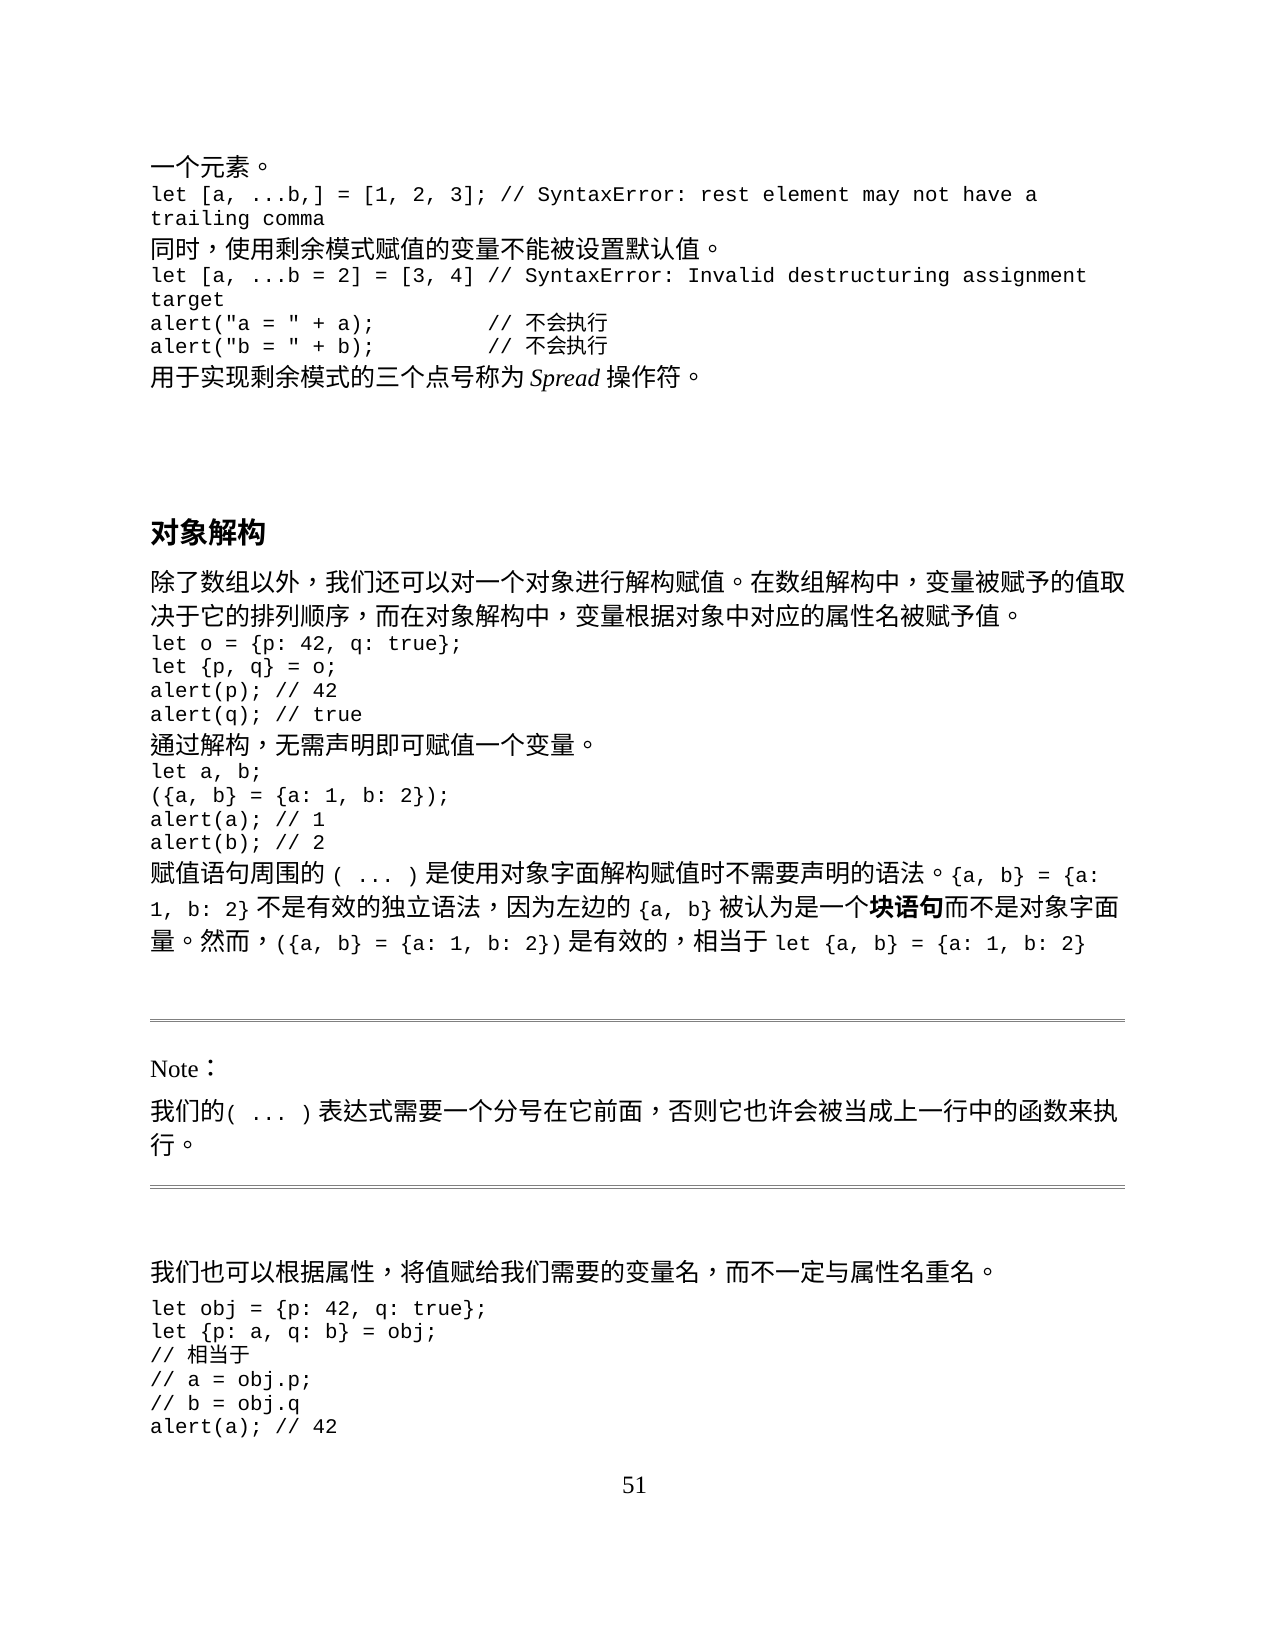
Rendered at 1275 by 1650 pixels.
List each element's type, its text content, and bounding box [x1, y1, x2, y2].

text alert("b = " + b); // 不会执行 [150, 336, 1125, 360]
text alert(a); // 42 [150, 1416, 1125, 1440]
text let a, b; [150, 761, 1125, 785]
text 我们也可以根据属性，将值赋给我们需要的变量名，而不一定与属性名重名。 [150, 1255, 1125, 1289]
text let {p: a, q: b} = obj; [150, 1322, 1125, 1345]
text 除了数组以外，我们还可以对一个对象进行解构赋值。在数组解构中，变量被赋予的值取决于它的排列顺序，而在对象解构中，变量根据对象中对应的属性名被赋予值。 [150, 564, 1125, 633]
text Note： [150, 1051, 1125, 1085]
text alert(a); // 1 [150, 809, 1125, 832]
text 同时，使用剩余模式赋值的变量不能被设置默认值。 [150, 231, 1125, 265]
text 我们的( ... ) 表达式需要一个分号在它前面，否则它也许会被当成上一行中的函数来执行。 [150, 1094, 1125, 1162]
text // b = obj.q [150, 1392, 1125, 1416]
text let o = {p: 42, q: true}; [150, 633, 1125, 656]
text let obj = {p: 42, q: true}; [150, 1298, 1125, 1322]
text 用于实现剩余模式的三个点号称为Spread 操作符。 [150, 360, 1125, 394]
text alert("a = " + a); // 不会执行 [150, 313, 1125, 336]
text let [a, ...b = 2] = [3, 4] // SyntaxError: Invalid destructuring assignment target [150, 265, 1125, 313]
text alert(p); // 42 [150, 680, 1125, 704]
text alert(b); // 2 [150, 832, 1125, 856]
text 一个元素。 [150, 150, 1125, 184]
text alert(q); // true [150, 704, 1125, 727]
text 通过解构，无需声明即可赋值一个变量。 [150, 727, 1125, 761]
text // a = obj.p; [150, 1369, 1125, 1392]
subtitle 对象解构 [150, 512, 1125, 552]
text let {p, q} = o; [150, 656, 1125, 680]
text // 相当于 [150, 1345, 1125, 1369]
text 赋值语句周围的 ( ... ) 是使用对象字面解构赋值时不需要声明的语法。{a, b} = {a: 1, b: 2} 不是有效的独立语法，因为左边的 {a, b} 被认为是一个块语句而不是对象字面量。然而，({a, b} = {a: 1, b: 2}) 是有效的，相当于let {a, b} = {a: 1, b: 2} [150, 856, 1125, 958]
text ({a, b} = {a: 1, b: 2}); [150, 785, 1125, 809]
text let [a, ...b,] = [1, 2, 3]; // SyntaxError: rest element may not have a trailing comma [150, 184, 1125, 231]
